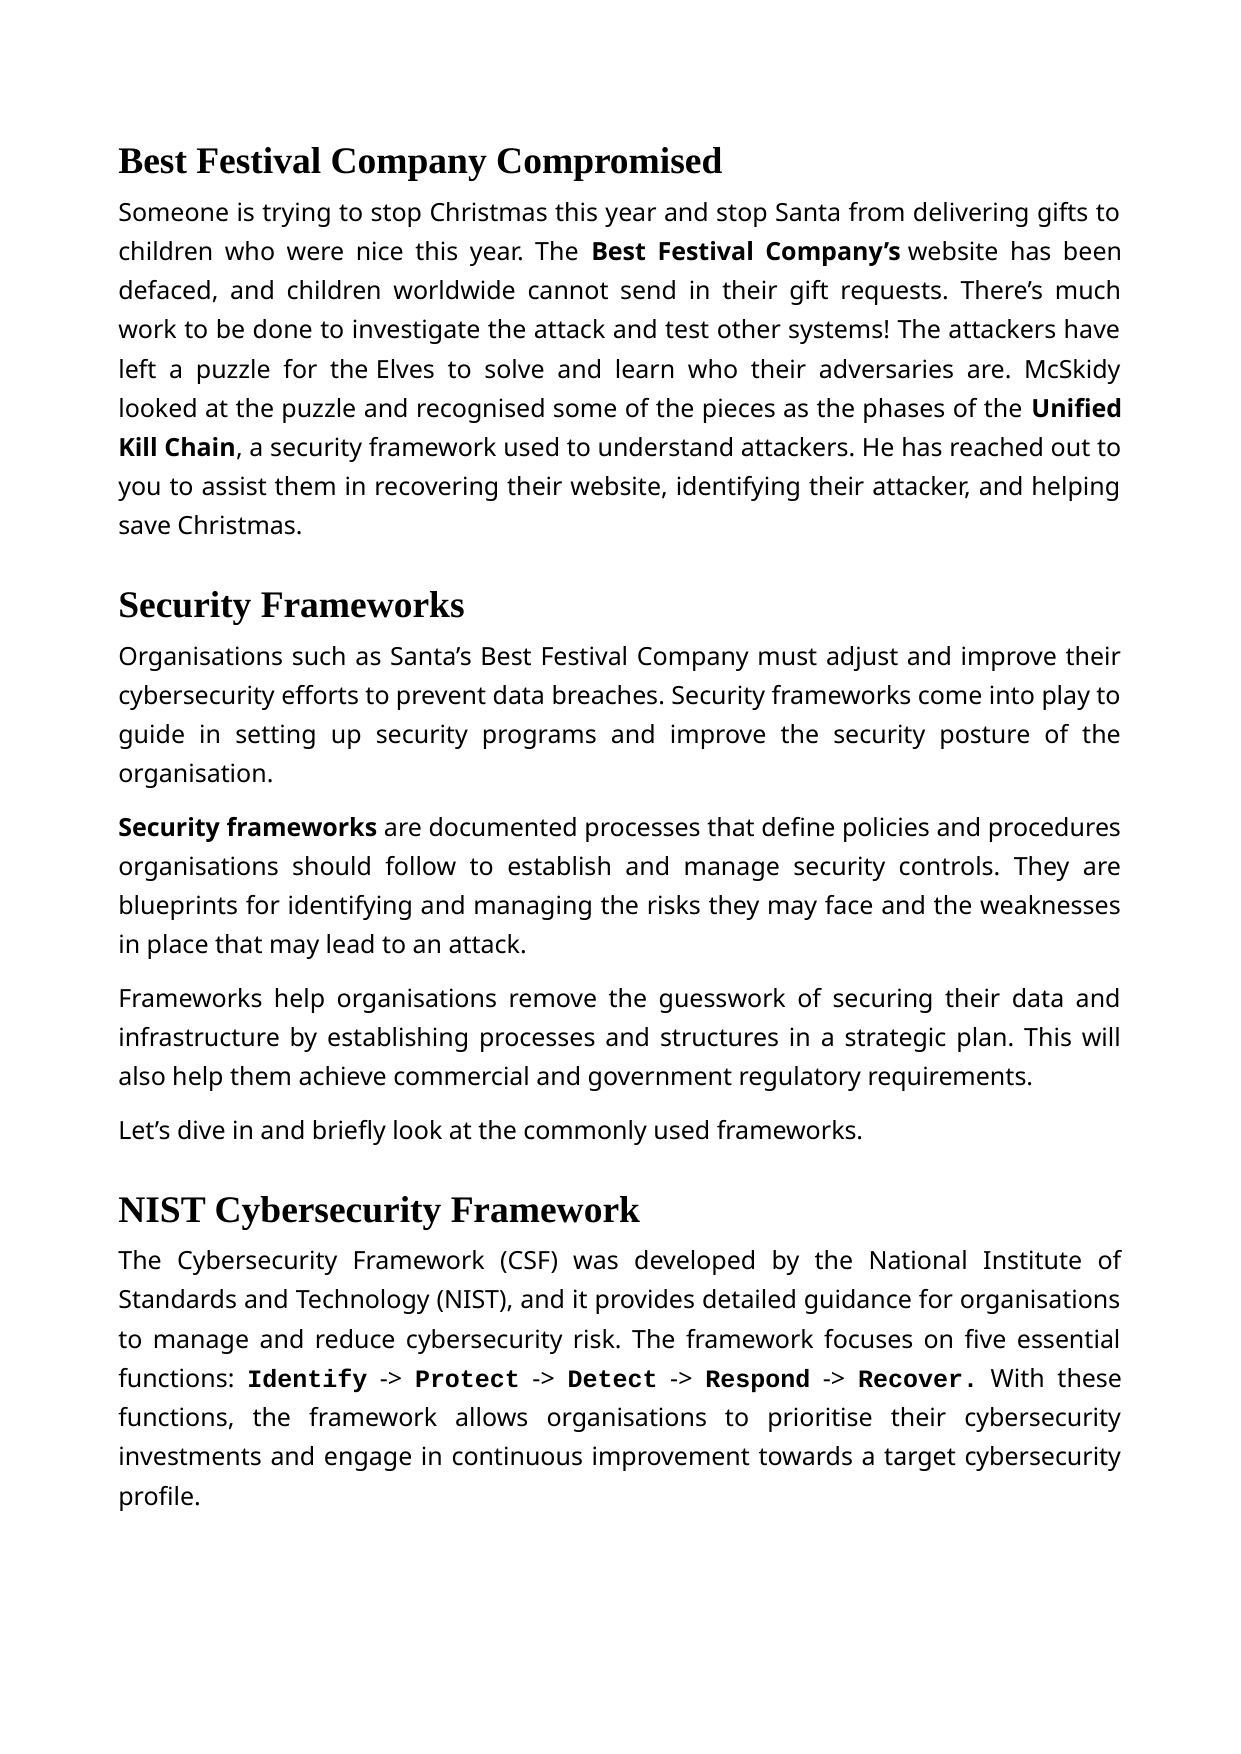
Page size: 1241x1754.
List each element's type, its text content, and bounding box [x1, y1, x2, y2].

text Someone is trying to stop Christmas this year and stop Santa from delivering gifts to children who were nice this year. The Best Festival Company’s website has been defaced, and children worldwide cannot send in their gift requests. There’s much work to be done to investigate the attack and test other systems! The attackers have left a puzzle for the Elves to solve and learn who their adversaries are. McSkidy looked at the puzzle and recognised some of the pieces as the phases of the Unified Kill Chain, a security framework used to understand attackers. He has reached out to you to assist them in recovering their website, identifying their attacker, and helping save Christmas. [118, 194, 1122, 542]
text Organisations such as Santa’s Best Festival Company must adjust and improve their cybersecurity efforts to prevent data breaches. Security frameworks come into play to guide in setting up security programs and improve the security posture of the organisation. [118, 638, 1122, 790]
text Security frameworks are documented processes that define policies and procedures organisations should follow to establish and manage security controls. They are blueprints for identifying and managing the risks they may face and the weaknesses in place that may lead to an attack. [118, 809, 1122, 961]
subtitle Best Festival Company Compromised [118, 139, 1122, 182]
subtitle NIST Cybersecurity Framework [118, 1187, 1122, 1230]
text Frameworks help organisations remove the guesswork of securing their data and infrastructure by establishing processes and structures in a strategic plan. This will also help them achieve commercial and government regulatory requirements. [118, 981, 1122, 1093]
text The Cybersecurity Framework (CSF) was developed by the National Institute of Standards and Technology (NIST), and it provides detailed guidance for organisations to manage and reduce cybersecurity risk. The framework focuses on five essential functions: Identify -> Protect -> Detect -> Respond -> Recover. With these functions, the framework allows organisations to prioritise their cybersecurity investments and engage in continuous improvement towards a target cybersecurity profile. [118, 1243, 1122, 1512]
text Let’s dive in and briefly look at the commonly used frameworks. [118, 1113, 1122, 1147]
subtitle Security Frameworks [118, 582, 1122, 626]
